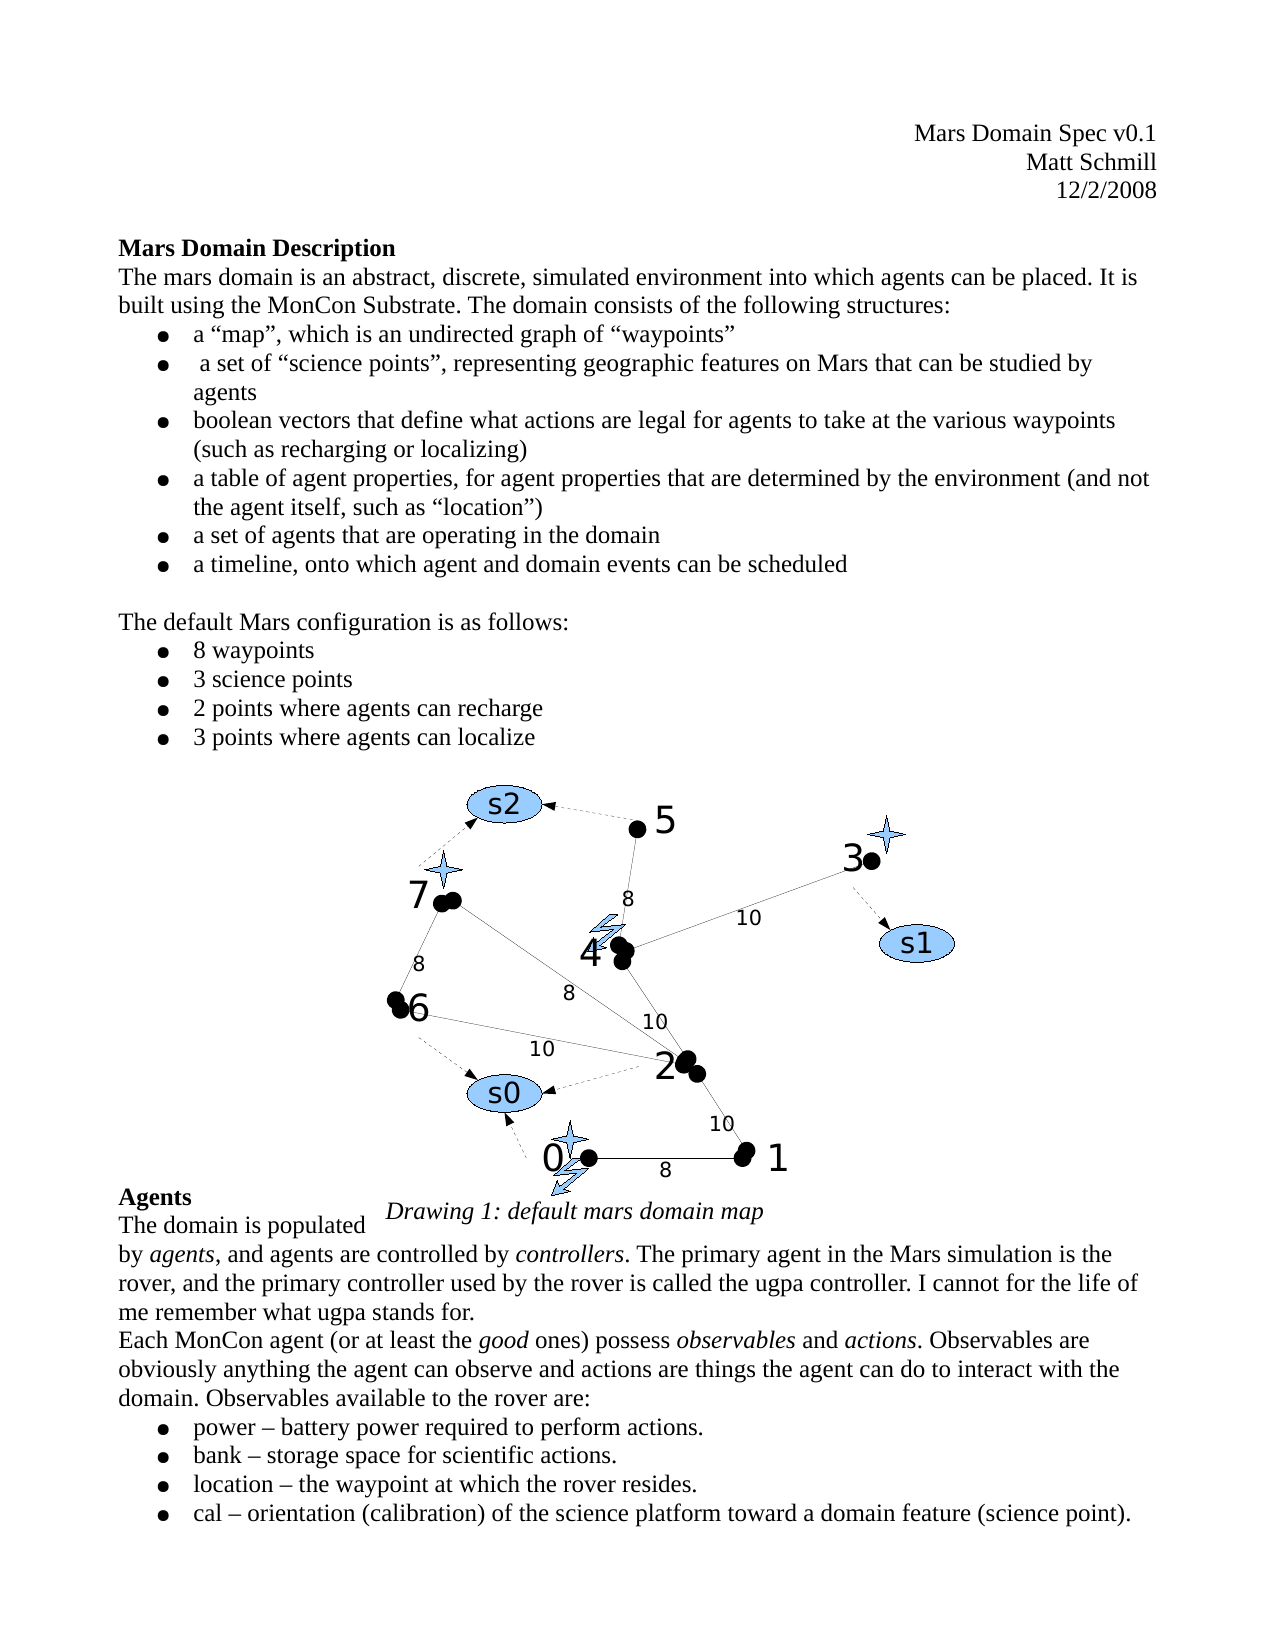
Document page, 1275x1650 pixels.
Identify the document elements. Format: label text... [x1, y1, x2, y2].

list power – battery power required to perform actions. [156, 1412, 1157, 1441]
text Mars Domain Description [118, 233, 1157, 262]
list a table of agent properties, for agent properties that are determined by the environment (and not the agent itself, such as “location”) [156, 463, 1157, 521]
list a set of agents that are operating in the domain [156, 521, 1157, 549]
list a “map”, which is an undirected graph of “waypoints” [156, 319, 1157, 348]
text Mars Domain Spec v0.1 [118, 118, 1157, 147]
list boolean vectors that define what actions are legal for agents to take at the various waypoints (such as recharging or localizing) [156, 406, 1157, 463]
list a timeline, onto which agent and domain events can be scheduled [156, 549, 1157, 578]
list cal – orientation (calibration) of the science platform toward a domain feature (science point). [156, 1498, 1157, 1527]
text [961, 1182, 1157, 1211]
list bank – storage space for scientific actions. [156, 1441, 1157, 1469]
text Agents [118, 1182, 385, 1211]
list 3 points where agents can localize [156, 722, 1157, 751]
text Drawing 1: default mars domain map [385, 798, 961, 1224]
text Matt Schmill [118, 147, 1157, 176]
list 2 points where agents can recharge [156, 693, 1157, 722]
list a set of “science points”, representing geographic features on Mars that can be studied by agents [156, 348, 1157, 406]
text Each MonCon agent (or at least the good ones) possess observables and actions. Observables are obviously anything the agent can observe and actions are things the agent can do to interact with the domain. Observables available to the rover are: [118, 1326, 1157, 1412]
text 12/2/2008 [118, 176, 1157, 204]
text The mars domain is an abstract, discrete, simulated environment into which agents can be placed. It is built using the MonCon Substrate. The domain consists of the following structures: [118, 262, 1157, 319]
text The domain is populated by agents, and agents are controlled by controllers. The primary agent in the Mars simulation is the rover, and the primary controller used by the rover is called the ugpa controller. I cannot for the life of me remember what ugpa stands for. [118, 1211, 1157, 1326]
list 3 science points [156, 664, 1157, 693]
list 8 waypoints [156, 636, 1157, 664]
list location – the waypoint at which the rover resides. [156, 1469, 1157, 1498]
text The default Mars configuration is as follows: [118, 607, 1157, 636]
